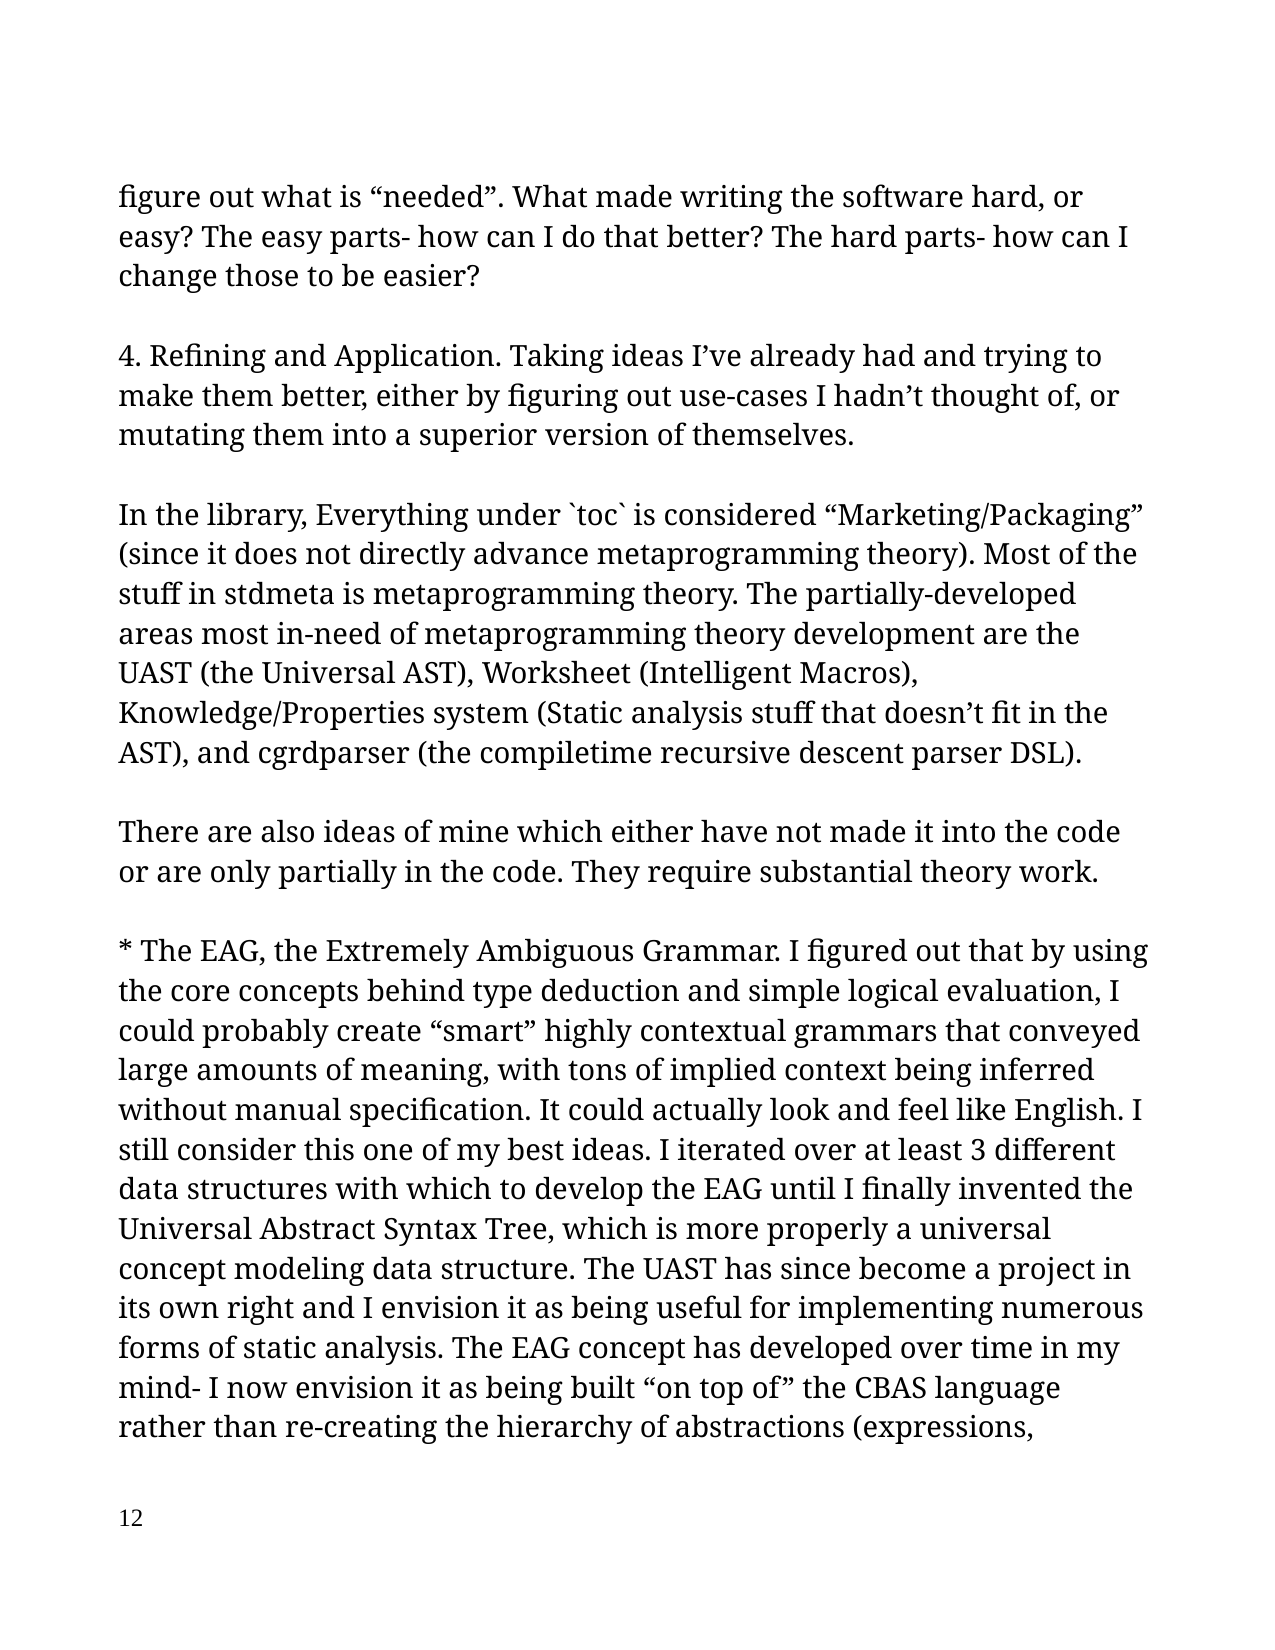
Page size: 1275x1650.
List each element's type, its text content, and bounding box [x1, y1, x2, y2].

text 4. Refining and Application. Taking ideas I’ve already had and trying to make them better, either by figuring out use-cases I hadn’t thought of, or mutating them into a superior version of themselves. [118, 335, 1157, 454]
text figure out what is “needed”. What made writing the software hard, or easy? The easy parts- how can I do that better? The hard parts- how can I change those to be easier? [118, 176, 1157, 295]
text There are also ideas of mine which either have not made it into the code or are only partially in the code. They require substantial theory work. [118, 811, 1157, 891]
text * The EAG, the Extremely Ambiguous Grammar. I figured out that by using the core concepts behind type deduction and simple logical evaluation, I could probably create “smart” highly contextual grammars that conveyed large amounts of meaning, with tons of implied context being inferred without manual specification. It could actually look and feel like English. I still consider this one of my best ideas. I iterated over at least 3 different data structures with which to develop the EAG until I finally invented the Universal Abstract Syntax Tree, which is more properly a universal concept modeling data structure. The UAST has since become a project in its own right and I envision it as being useful for implementing numerous forms of static analysis. The EAG concept has developed over time in my mind- I now envision it as being built “on top of” the CBAS language rather than re-creating the hierarchy of abstractions (expressions, [118, 930, 1157, 1446]
text In the library, Everything under `toc` is considered “Marketing/Packaging” (since it does not directly advance metaprogramming theory). Most of the stuff in stdmeta is metaprogramming theory. The partially-developed areas most in-need of metaprogramming theory development are the UAST (the Universal AST), Worksheet (Intelligent Macros), Knowledge/Properties system (Static analysis stuff that doesn’t fit in the AST), and cgrdparser (the compiletime recursive descent parser DSL). [118, 494, 1157, 772]
